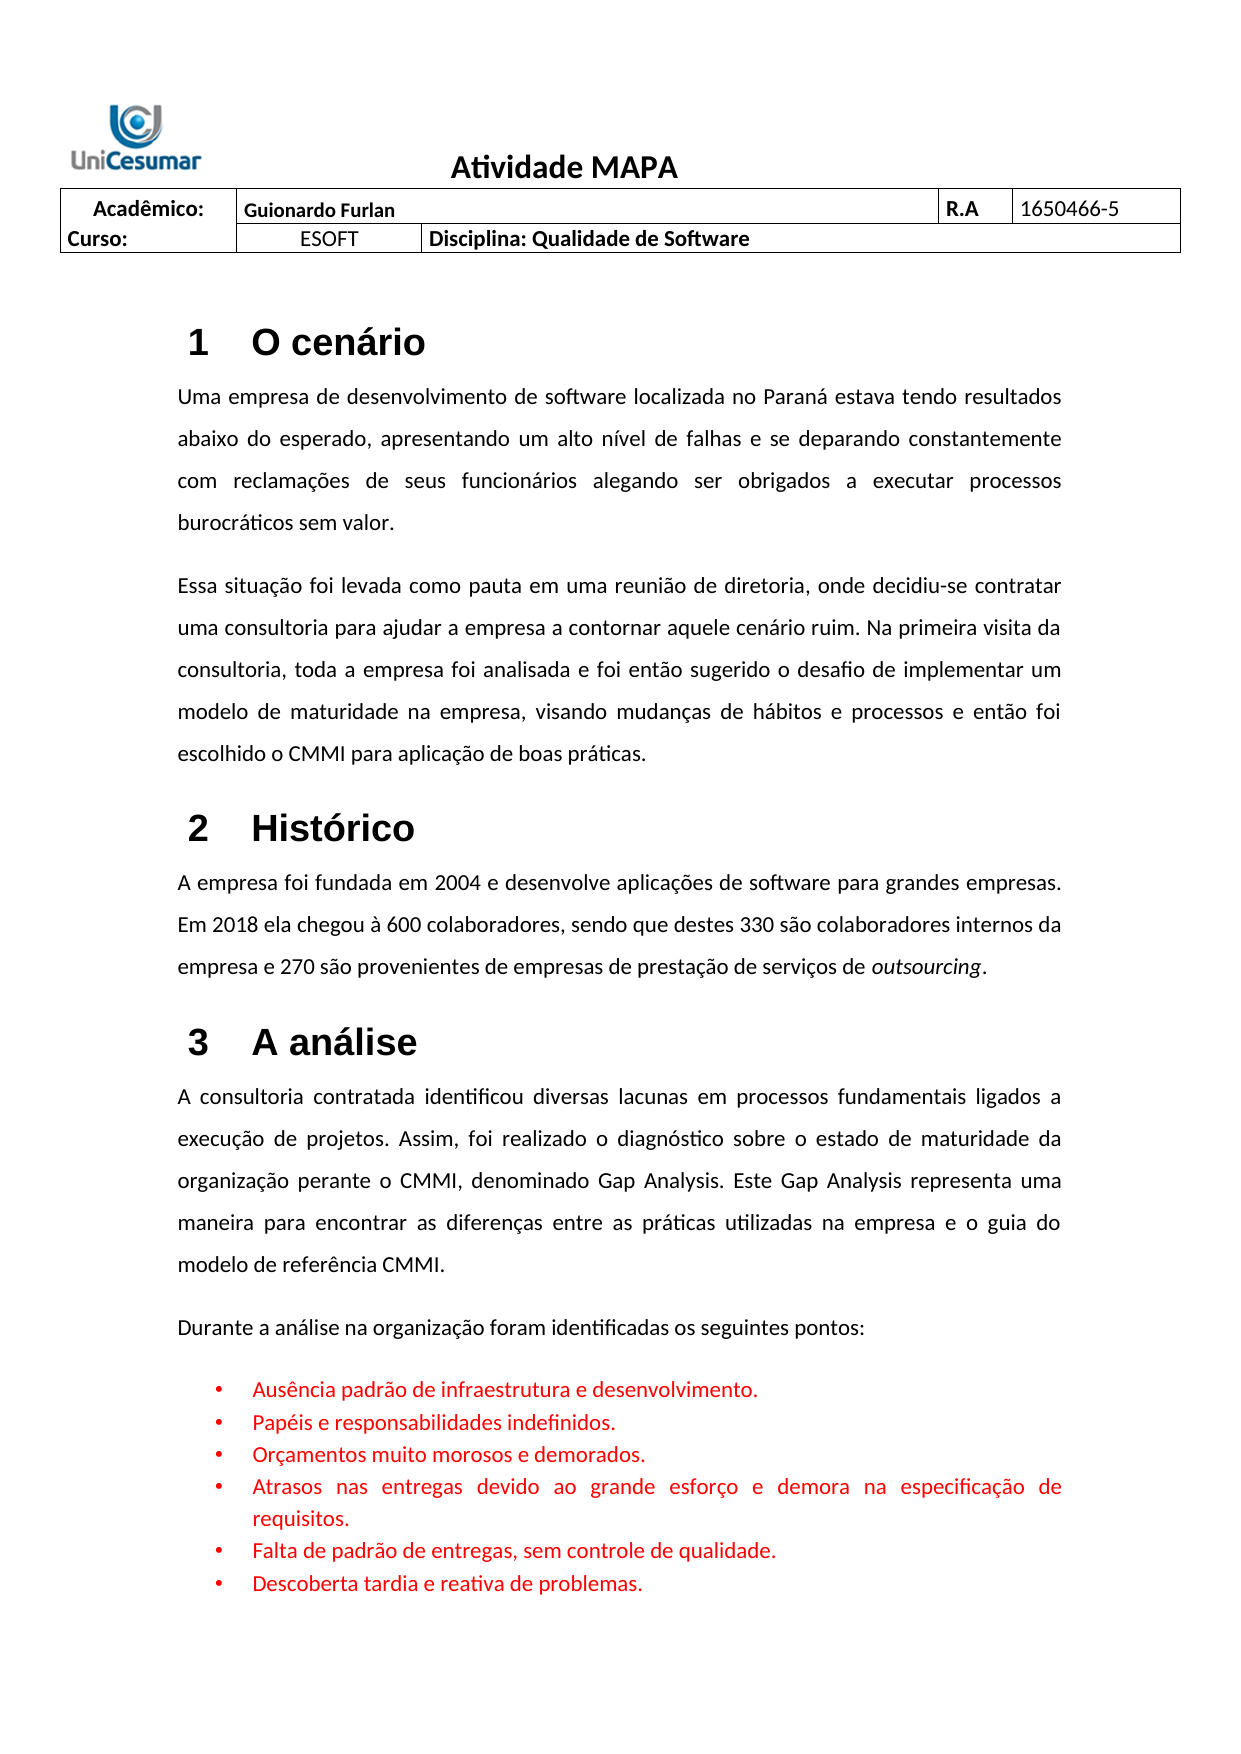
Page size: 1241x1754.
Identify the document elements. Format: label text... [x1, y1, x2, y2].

subtitle O cenário [177, 320, 1063, 363]
table_header Atividade MAPA [60, 103, 1180, 188]
text A consultoria contratada identificou diversas lacunas em processos fundamentais ligados a execução de projetos. Assim, foi realizado o diagnóstico sobre o estado de maturidade da organização perante o CMMI, denominado Gap Analysis. Este Gap Analysis representa uma maneira para encontrar as diferenças entre as práticas utilizadas na empresa e o guia do modelo de referência CMMI. [177, 1082, 1063, 1278]
list Papéis e responsabilidades indefinidos. [215, 1408, 1063, 1436]
table_cell ESOFT [237, 224, 421, 252]
list Orçamentos muito morosos e demorados. [215, 1440, 1063, 1468]
text Uma empresa de desenvolvimento de software localizada no Paraná estava tendo resultados abaixo do esperado, apresentando um alto nível de falhas e se deparando constantemente com reclamações de seus funcionários alegando ser obrigados a executar processos burocráticos sem valor. [177, 382, 1063, 536]
table_cell Curso: [61, 223, 236, 252]
picture [67, 103, 204, 179]
table_cell Disciplina: Qualidade de Software [422, 224, 1180, 252]
list Ausência padrão de infraestrutura e desenvolvimento. [215, 1376, 1063, 1404]
text Durante a análise na organização foram identificadas os seguintes pontos: [177, 1313, 1063, 1341]
list Falta de padrão de entregas, sem controle de qualidade. [215, 1537, 1063, 1564]
subtitle A análise [177, 1019, 1063, 1063]
table_cell 1650466-5 [1013, 189, 1180, 223]
table_cell R.A [939, 189, 1012, 223]
text Essa situação foi levada como pauta em uma reunião de diretoria, onde decidiu-se contratar uma consultoria para ajudar a empresa a contornar aquele cenário ruim. Na primeira visita da consultoria, toda a empresa foi analisada e foi então sugerido o desafio de implementar um modelo de maturidade na empresa, visando mudanças de hábitos e processos e então foi escolhido o CMMI para aplicação de boas práticas. [177, 571, 1063, 767]
list Atrasos nas entregas devido ao grande esforço e demora na especificação de requisitos. [215, 1472, 1063, 1532]
text A empresa foi fundada em 2004 e desenvolve aplicações de software para grandes empresas. Em 2018 ela chegou à 600 colaboradores, sendo que destes 330 são colaboradores internos da empresa e 270 são provenientes de empresas de prestação de serviços de outsourcing. [177, 868, 1063, 981]
table_cell Guionardo Furlan [237, 189, 938, 223]
subtitle Histórico [177, 806, 1063, 849]
list Descoberta tardia e reativa de problemas. [215, 1569, 1063, 1597]
table_cell Acadêmico: [61, 189, 236, 223]
